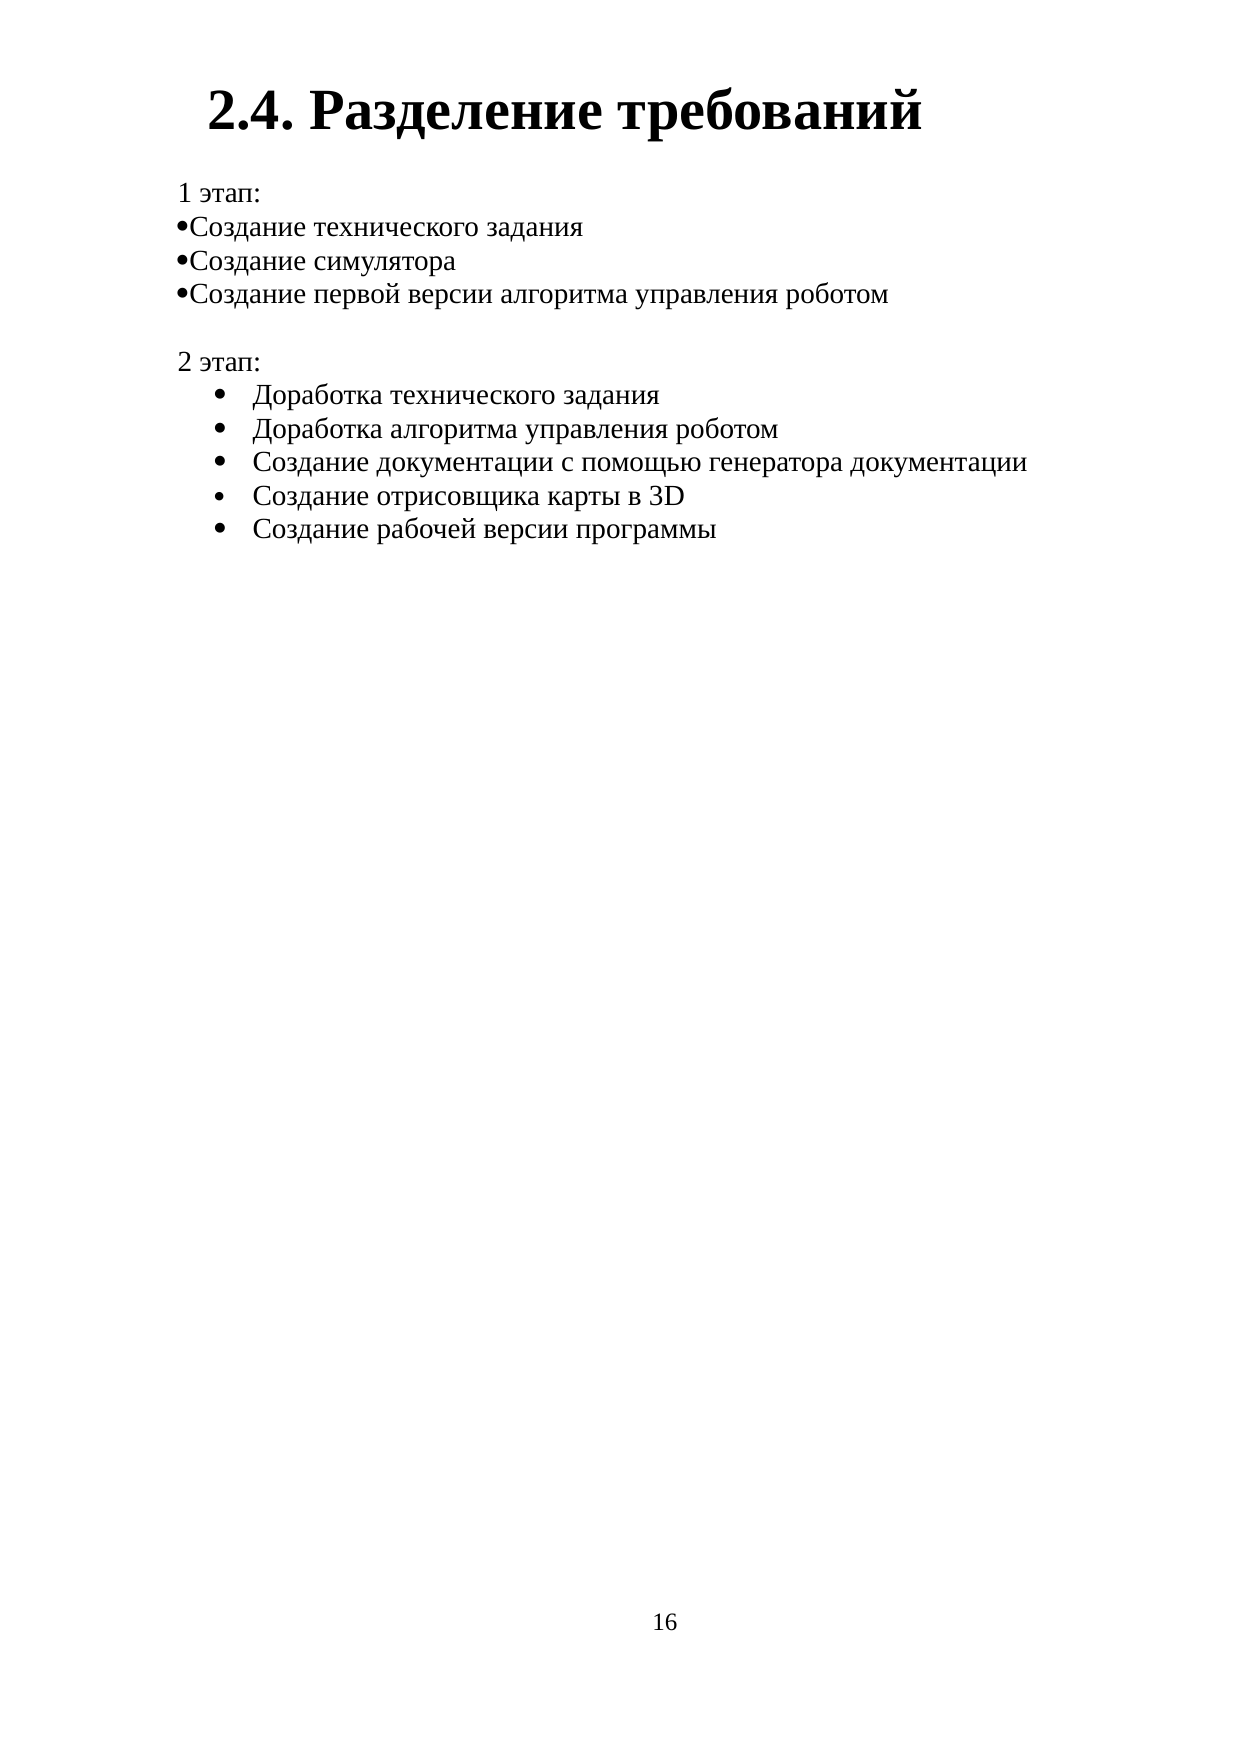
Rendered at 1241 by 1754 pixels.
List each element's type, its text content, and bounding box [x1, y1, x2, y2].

list Доработка алгоритма управления роботом [215, 411, 1152, 444]
text 1 этап: [177, 176, 1152, 209]
list Создание рабочей версии программы [215, 512, 1152, 545]
list Создание технического задания [177, 209, 1152, 243]
text 2 этап: [177, 344, 1152, 377]
list Создание документации с помощью генератора документации [215, 444, 1152, 478]
list Создание отрисовщика карты в 3D [215, 478, 1152, 512]
list Создание симулятора [177, 243, 1152, 276]
list Доработка технического задания [215, 377, 1152, 411]
list Создание первой версии алгоритма управления роботом [177, 276, 1152, 310]
text 2.4. Разделение требований [207, 75, 1152, 142]
